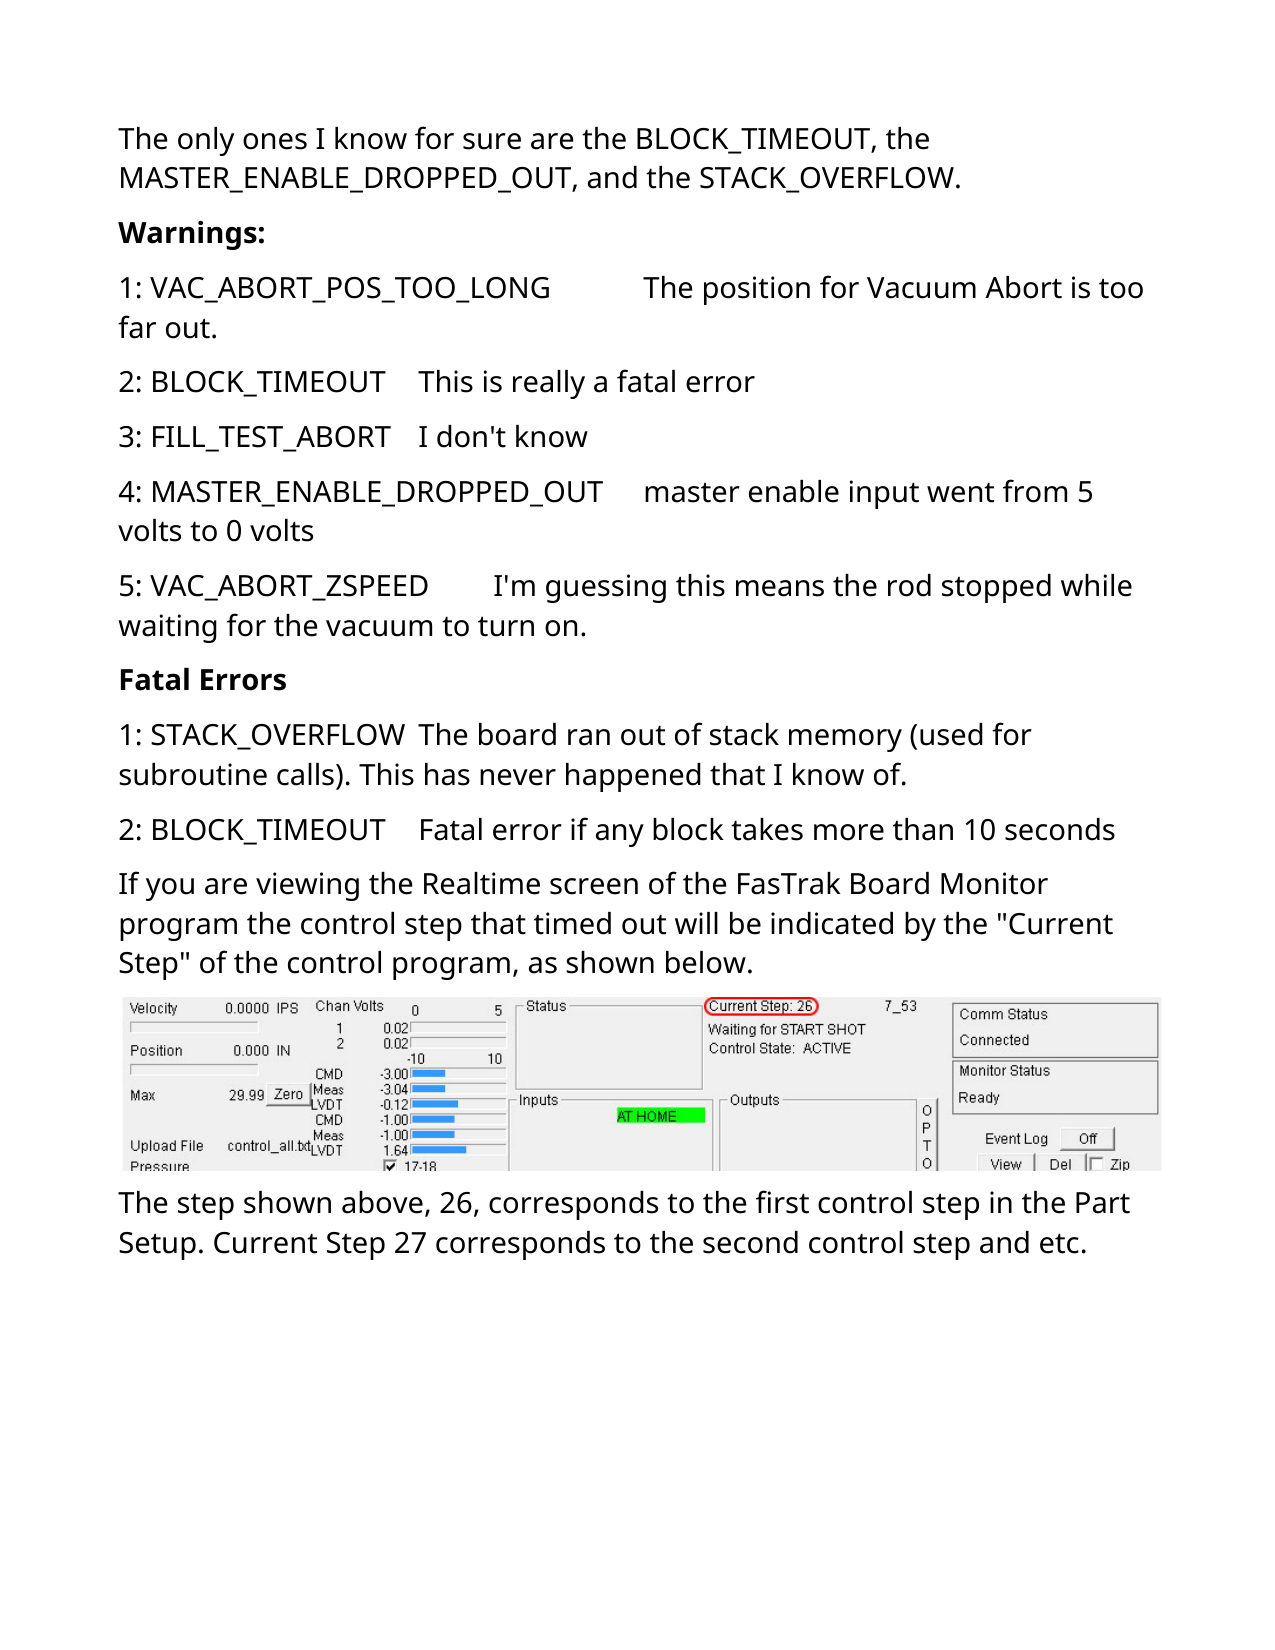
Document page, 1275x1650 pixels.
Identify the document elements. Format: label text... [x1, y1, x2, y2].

text The only ones I know for sure are the BLOCK_TIMEOUT, the MASTER_ENABLE_DROPPED_OUT, and the STACK_OVERFLOW. [118, 118, 1157, 197]
text 2: BLOCK_TIMEOUT Fatal error if any block takes more than 10 seconds [118, 809, 1157, 848]
text If you are viewing the Realtime screen of the FasTrak Board Monitor program the control step that timed out will be indicated by the "Current Step" of the control program, as shown below. [118, 863, 1157, 982]
picture [122, 997, 1162, 1171]
text 1: STACK_OVERFLOW The board ran out of stack memory (used for subroutine calls). This has never happened that I know of. [118, 714, 1157, 794]
text The step shown above, 26, corresponds to the first control step in the Part Setup. Current Step 27 corresponds to the second control step and etc. [118, 997, 1157, 1262]
text 1: VAC_ABORT_POS_TOO_LONG The position for Vacuum Abort is too far out. [118, 267, 1157, 347]
text Warnings: [118, 212, 1157, 252]
text 5: VAC_ABORT_ZSPEED I'm guessing this means the rod stopped while waiting for the vacuum to turn on. [118, 565, 1157, 645]
text 4: MASTER_ENABLE_DROPPED_OUT master enable input went from 5 volts to 0 volts [118, 471, 1157, 550]
text 2: BLOCK_TIMEOUT This is really a fatal error [118, 362, 1157, 401]
text 3: FILL_TEST_ABORT I don't know [118, 416, 1157, 456]
text Fatal Errors [118, 660, 1157, 699]
